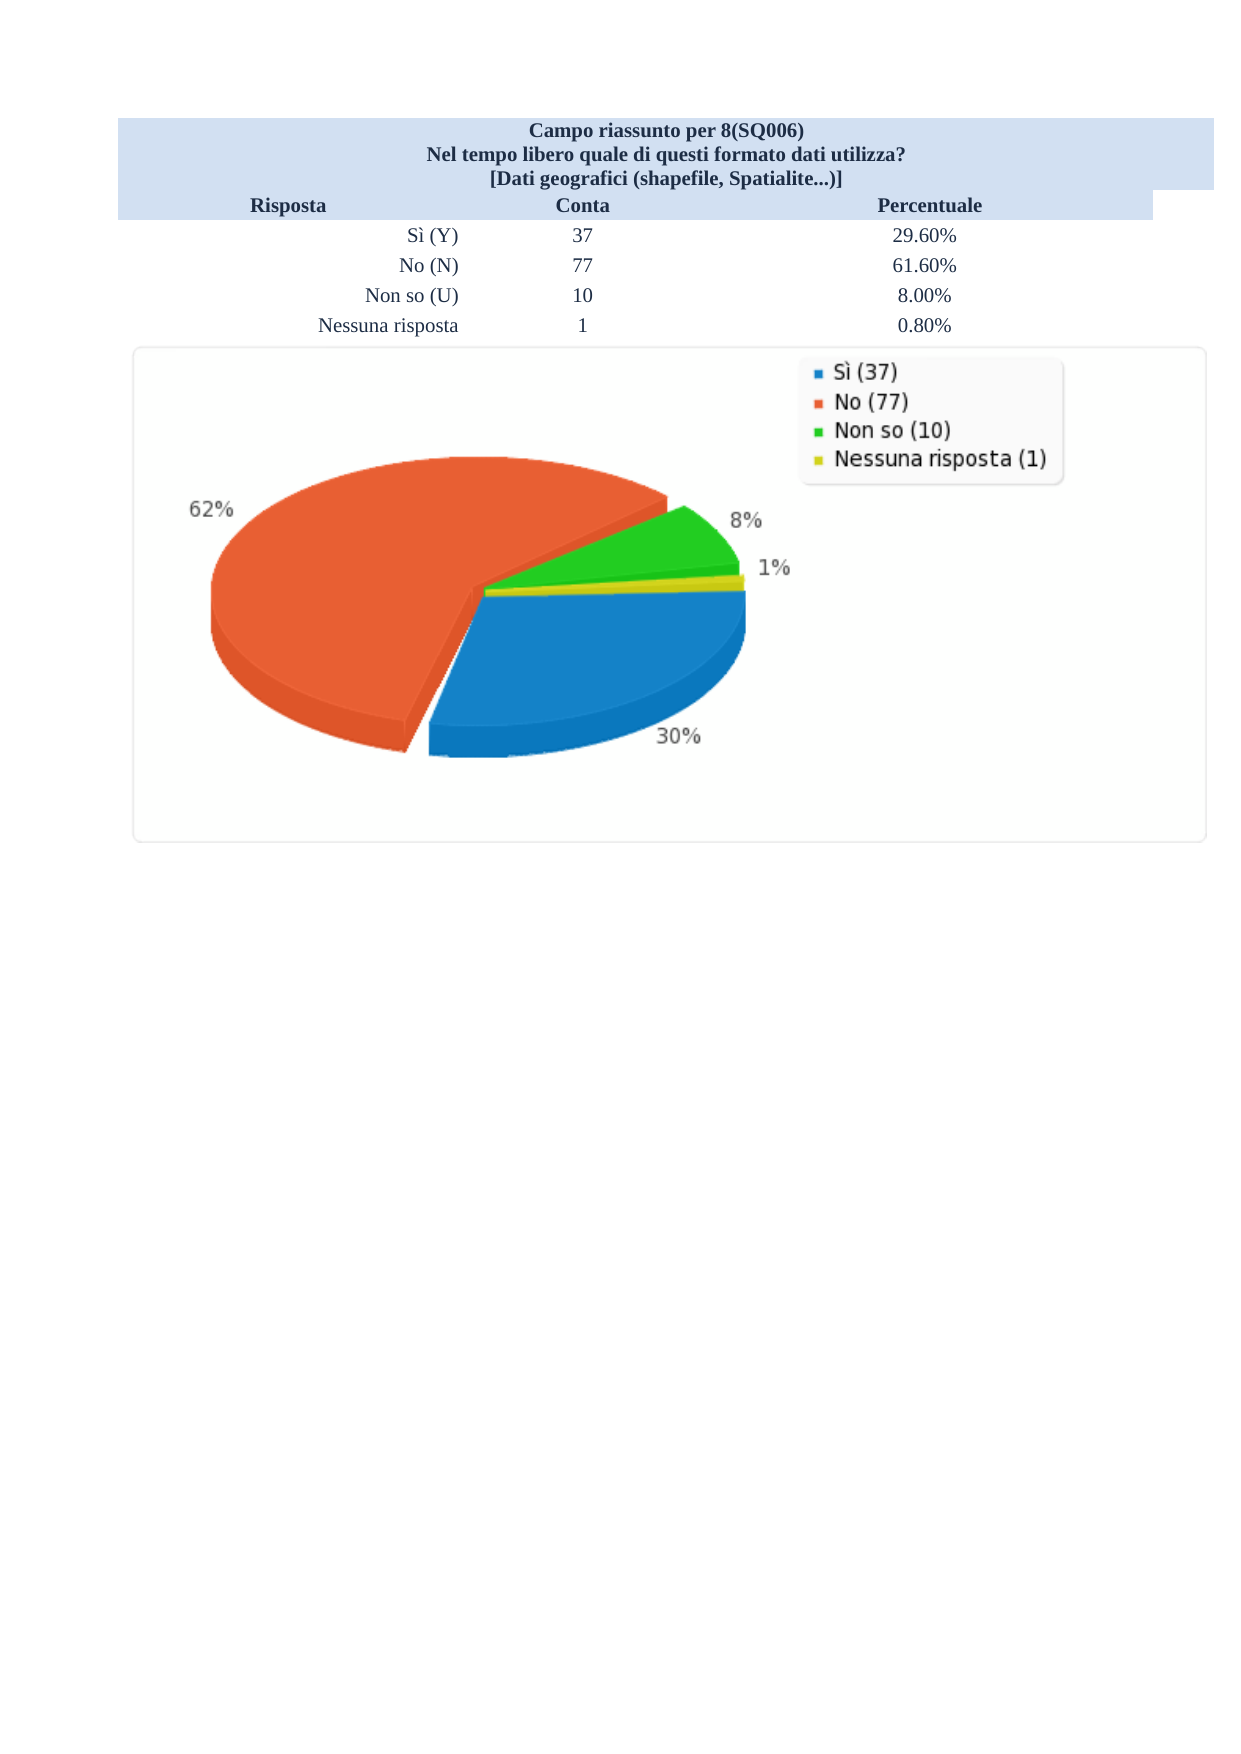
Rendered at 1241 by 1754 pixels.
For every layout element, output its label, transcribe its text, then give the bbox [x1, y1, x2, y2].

table_cell Percentuale [707, 190, 1153, 220]
table_cell Nel tempo libero quale di questi formato dati utilizza? [Dati geografici (shapefile, Spatialite...)] [118, 142, 1214, 190]
table_cell [1153, 250, 1214, 280]
picture [125, 339, 1207, 843]
table_cell Risposta [118, 190, 458, 220]
table_cell [1153, 280, 1214, 310]
table_cell 61.60% [707, 250, 1153, 280]
table_cell 8.00% [707, 280, 1153, 310]
table_cell [118, 340, 125, 843]
table_cell 10 [458, 280, 707, 310]
table_header Campo riassunto per 8(SQ006) [118, 118, 1214, 142]
table_cell [1153, 190, 1214, 220]
table_cell 37 [458, 220, 707, 250]
table_cell No (N) [118, 250, 458, 280]
table_cell Nessuna risposta [118, 310, 458, 340]
table_cell 29.60% [707, 220, 1153, 250]
table_cell Non so (U) [118, 280, 458, 310]
table_cell [1153, 310, 1214, 340]
table_cell [1207, 340, 1214, 843]
table_cell 1 [458, 310, 707, 339]
table_cell [1153, 220, 1214, 250]
table_cell 0.80% [707, 310, 1153, 339]
table_cell Conta [458, 190, 707, 220]
table_cell Sì (Y) [118, 220, 458, 250]
table_cell 77 [458, 250, 707, 280]
